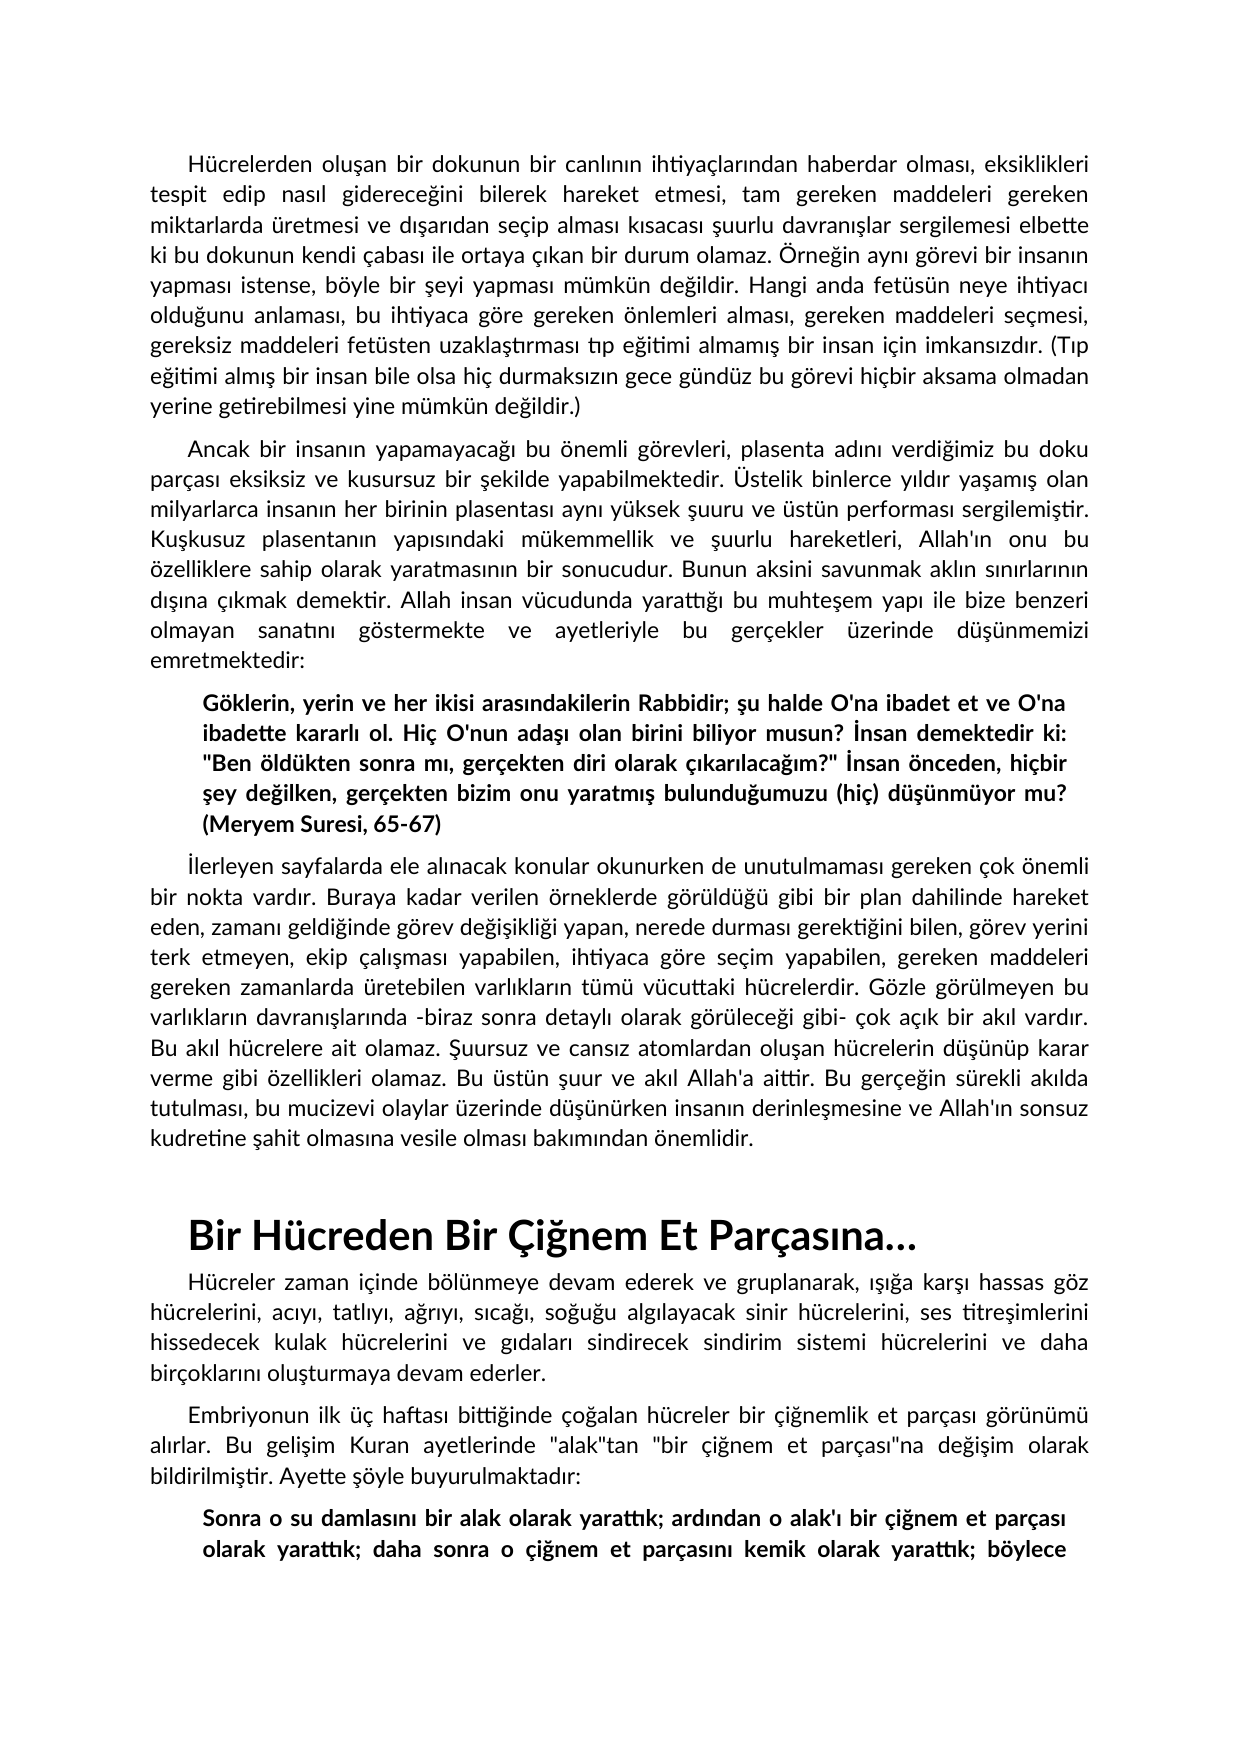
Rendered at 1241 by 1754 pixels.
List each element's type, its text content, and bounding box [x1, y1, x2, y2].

text Hücreler zaman içinde bölünmeye devam ederek ve gruplanarak, ışığa karşı hassas göz hücrelerini, acıyı, tatlıyı, ağrıyı, sıcağı, soğuğu algılayacak sinir hücrelerini, ses titreşimlerini hissedecek kulak hücrelerini ve gıdaları sindirecek sindirim sistemi hücrelerini ve daha birçoklarını oluşturmaya devam ederler. [150, 1268, 1090, 1386]
text Göklerin, yerin ve her ikisi arasındakilerin Rabbidir; şu halde O'na ibadet et ve O'na ibadette kararlı ol. Hiç O'nun adaşı olan birini biliyor musun? İnsan demektedir ki: "Ben öldükten sonra mı, gerçekten diri olarak çıkarılacağım?" İnsan önceden, hiçbir şey değilken, gerçekten bizim onu yaratmış bulunduğumuzu (hiç) düşünmüyor mu? (Meryem Suresi, 65-67) [202, 688, 1068, 837]
subtitle Bir Hücreden Bir Çiğnem Et Parçasına… [187, 1209, 1090, 1259]
text Sonra o su damlasını bir alak olarak yarattık; ardından o alak'ı bir çiğnem et parçası olarak yarattık; daha sonra o çiğnem et parçasını kemik olarak yarattık; böylece [202, 1504, 1068, 1562]
text İlerleyen sayfalarda ele alınacak konular okunurken de unutulmaması gereken çok önemli bir nokta vardır. Buraya kadar verilen örneklerde görüldüğü gibi bir plan dahilinde hareket eden, zamanı geldiğinde görev değişikliği yapan, nerede durması gerektiğini bilen, görev yerini terk etmeyen, ekip çalışması yapabilen, ihtiyaca göre seçim yapabilen, gereken maddeleri gereken zamanlarda üretebilen varlıkların tümü vücuttaki hücrelerdir. Gözle görülmeyen bu varlıkların davranışlarında -biraz sonra detaylı olarak görüleceği gibi- çok açık bir akıl vardır. Bu akıl hücrelere ait olamaz. Şuursuz ve cansız atomlardan oluşan hücrelerin düşünüp karar verme gibi özellikleri olamaz. Bu üstün şuur ve akıl Allah'a aittir. Bu gerçeğin sürekli akılda tutulması, bu mucizevi olaylar üzerinde düşünürken insanın derinleşmesine ve Allah'ın sonsuz kudretine şahit olmasına vesile olması bakımından önemlidir. [150, 852, 1090, 1151]
text Hücrelerden oluşan bir dokunun bir canlının ihtiyaçlarından haberdar olması, eksiklikleri tespit edip nasıl gidereceğini bilerek hareket etmesi, tam gereken maddeleri gereken miktarlarda üretmesi ve dışarıdan seçip alması kısacası şuurlu davranışlar sergilemesi elbette ki bu dokunun kendi çabası ile ortaya çıkan bir durum olamaz. Örneğin aynı görevi bir insanın yapması istense, böyle bir şeyi yapması mümkün değildir. Hangi anda fetüsün neye ihtiyacı olduğunu anlaması, bu ihtiyaca göre gereken önlemleri alması, gereken maddeleri seçmesi, gereksiz maddeleri fetüsten uzaklaştırması tıp eğitimi almamış bir insan için imkansızdır. (Tıp eğitimi almış bir insan bile olsa hiç durmaksızın gece gündüz bu görevi hiçbir aksama olmadan yerine getirebilmesi yine mümkün değildir.) [150, 150, 1090, 419]
text Ancak bir insanın yapamayacağı bu önemli görevleri, plasenta adını verdiğimiz bu doku parçası eksiksiz ve kusursuz bir şekilde yapabilmektedir. Üstelik binlerce yıldır yaşamış olan milyarlarca insanın her birinin plasentası aynı yüksek şuuru ve üstün performası sergilemiştir. Kuşkusuz plasentanın yapısındaki mükemmellik ve şuurlu hareketleri, Allah'ın onu bu özelliklere sahip olarak yaratmasının bir sonucudur. Bunun aksini savunmak aklın sınırlarının dışına çıkmak demektir. Allah insan vücudunda yarattığı bu muhteşem yapı ile bize benzeri olmayan sanatını göstermekte ve ayetleriyle bu gerçekler üzerinde düşünmemizi emretmektedir: [150, 434, 1090, 673]
text Embriyonun ilk üç haftası bittiğinde çoğalan hücreler bir çiğnemlik et parçası görünümü alırlar. Bu gelişim Kuran ayetlerinde "alak"tan "bir çiğnem et parçası"na değişim olarak bildirilmiştir. Ayette şöyle buyurulmaktadır: [150, 1401, 1090, 1489]
